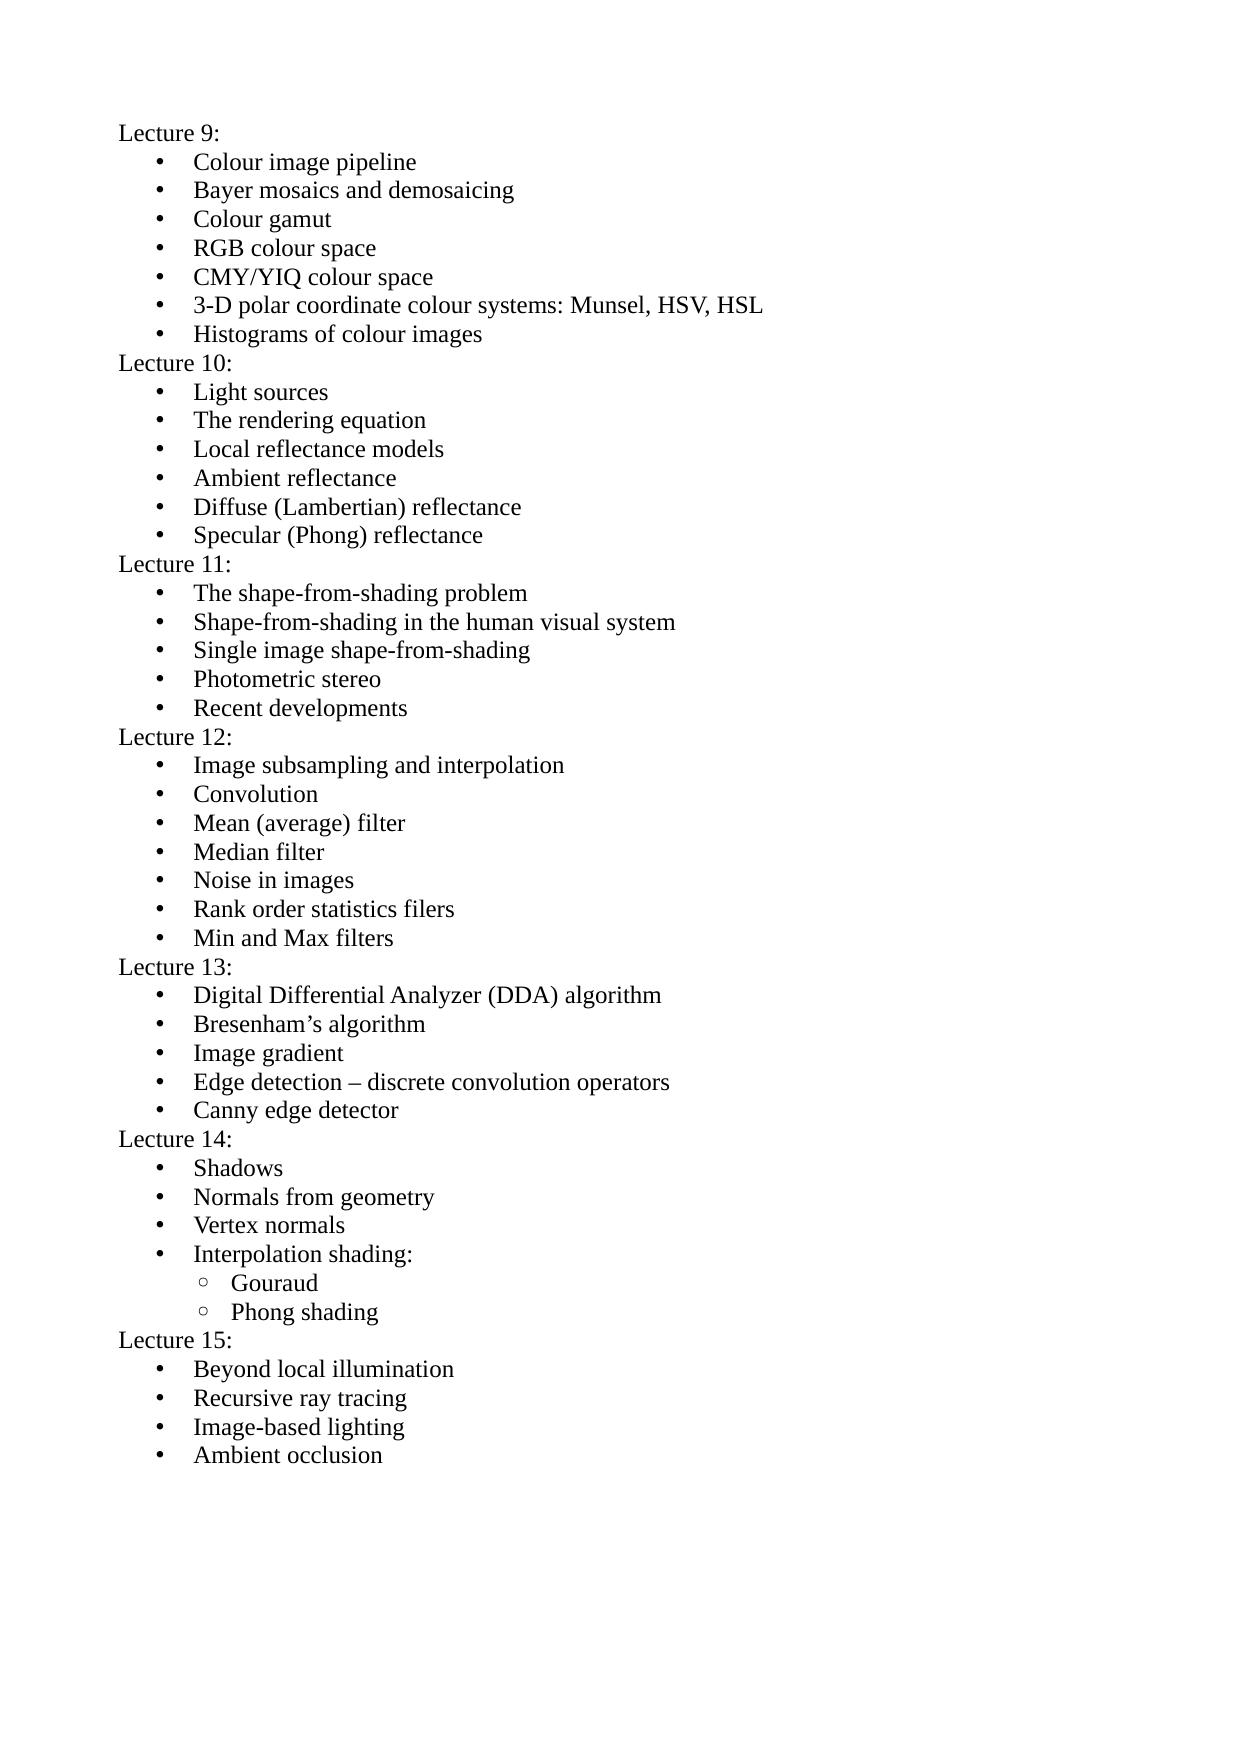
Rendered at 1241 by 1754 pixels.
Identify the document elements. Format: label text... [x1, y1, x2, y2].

list Normals from geometry [156, 1182, 1122, 1211]
list Mean (average) filter [156, 808, 1122, 837]
text Lecture 10: [118, 348, 1122, 377]
list Colour image pipeline [156, 147, 1122, 176]
text Lecture 11: [118, 549, 1122, 578]
text Lecture 13: [118, 952, 1122, 981]
list Bayer mosaics and demosaicing [156, 176, 1122, 204]
list Ambient reflectance [156, 463, 1122, 492]
list The shape-from-shading problem [156, 578, 1122, 607]
list RGB colour space [156, 233, 1122, 262]
list Convolution [156, 779, 1122, 808]
list Digital Differential Analyzer (DDA) algorithm [156, 981, 1122, 1009]
list Photometric stereo [156, 664, 1122, 693]
text Lecture 14: [118, 1124, 1122, 1153]
list Shadows [156, 1153, 1122, 1182]
list Canny edge detector [156, 1096, 1122, 1124]
list Vertex normals [156, 1211, 1122, 1239]
list Image subsampling and interpolation [156, 751, 1122, 779]
list Shape-from-shading in the human visual system [156, 607, 1122, 636]
text Lecture 15: [118, 1326, 1122, 1354]
list Diffuse (Lambertian) reflectance [156, 492, 1122, 521]
list Min and Max filters [156, 923, 1122, 952]
list Median filter [156, 837, 1122, 866]
list 3-D polar coordinate colour systems: Munsel, HSV, HSL [156, 291, 1122, 319]
list The rendering equation [156, 406, 1122, 434]
list Histograms of colour images [156, 319, 1122, 348]
list Interpolation shading: [156, 1239, 1122, 1268]
list Edge detection – discrete convolution operators [156, 1067, 1122, 1096]
text Lecture 12: [118, 722, 1122, 751]
list Local reflectance models [156, 434, 1122, 463]
list Beyond local illumination [156, 1354, 1122, 1383]
list Recent developments [156, 693, 1122, 722]
list Bresenham’s algorithm [156, 1009, 1122, 1038]
list Rank order statistics filers [156, 894, 1122, 923]
list Light sources [156, 377, 1122, 406]
list Noise in images [156, 866, 1122, 894]
list Phong shading [193, 1297, 1122, 1326]
list Image gradient [156, 1038, 1122, 1067]
list Recursive ray tracing [156, 1383, 1122, 1412]
list Colour gamut [156, 204, 1122, 233]
list Gouraud [193, 1268, 1122, 1297]
list Specular (Phong) reflectance [156, 521, 1122, 549]
text Lecture 9: [118, 118, 1122, 147]
list Image-based lighting [156, 1412, 1122, 1441]
list Single image shape-from-shading [156, 636, 1122, 664]
list Ambient occlusion [156, 1441, 1122, 1469]
list CMY/YIQ colour space [156, 262, 1122, 291]
